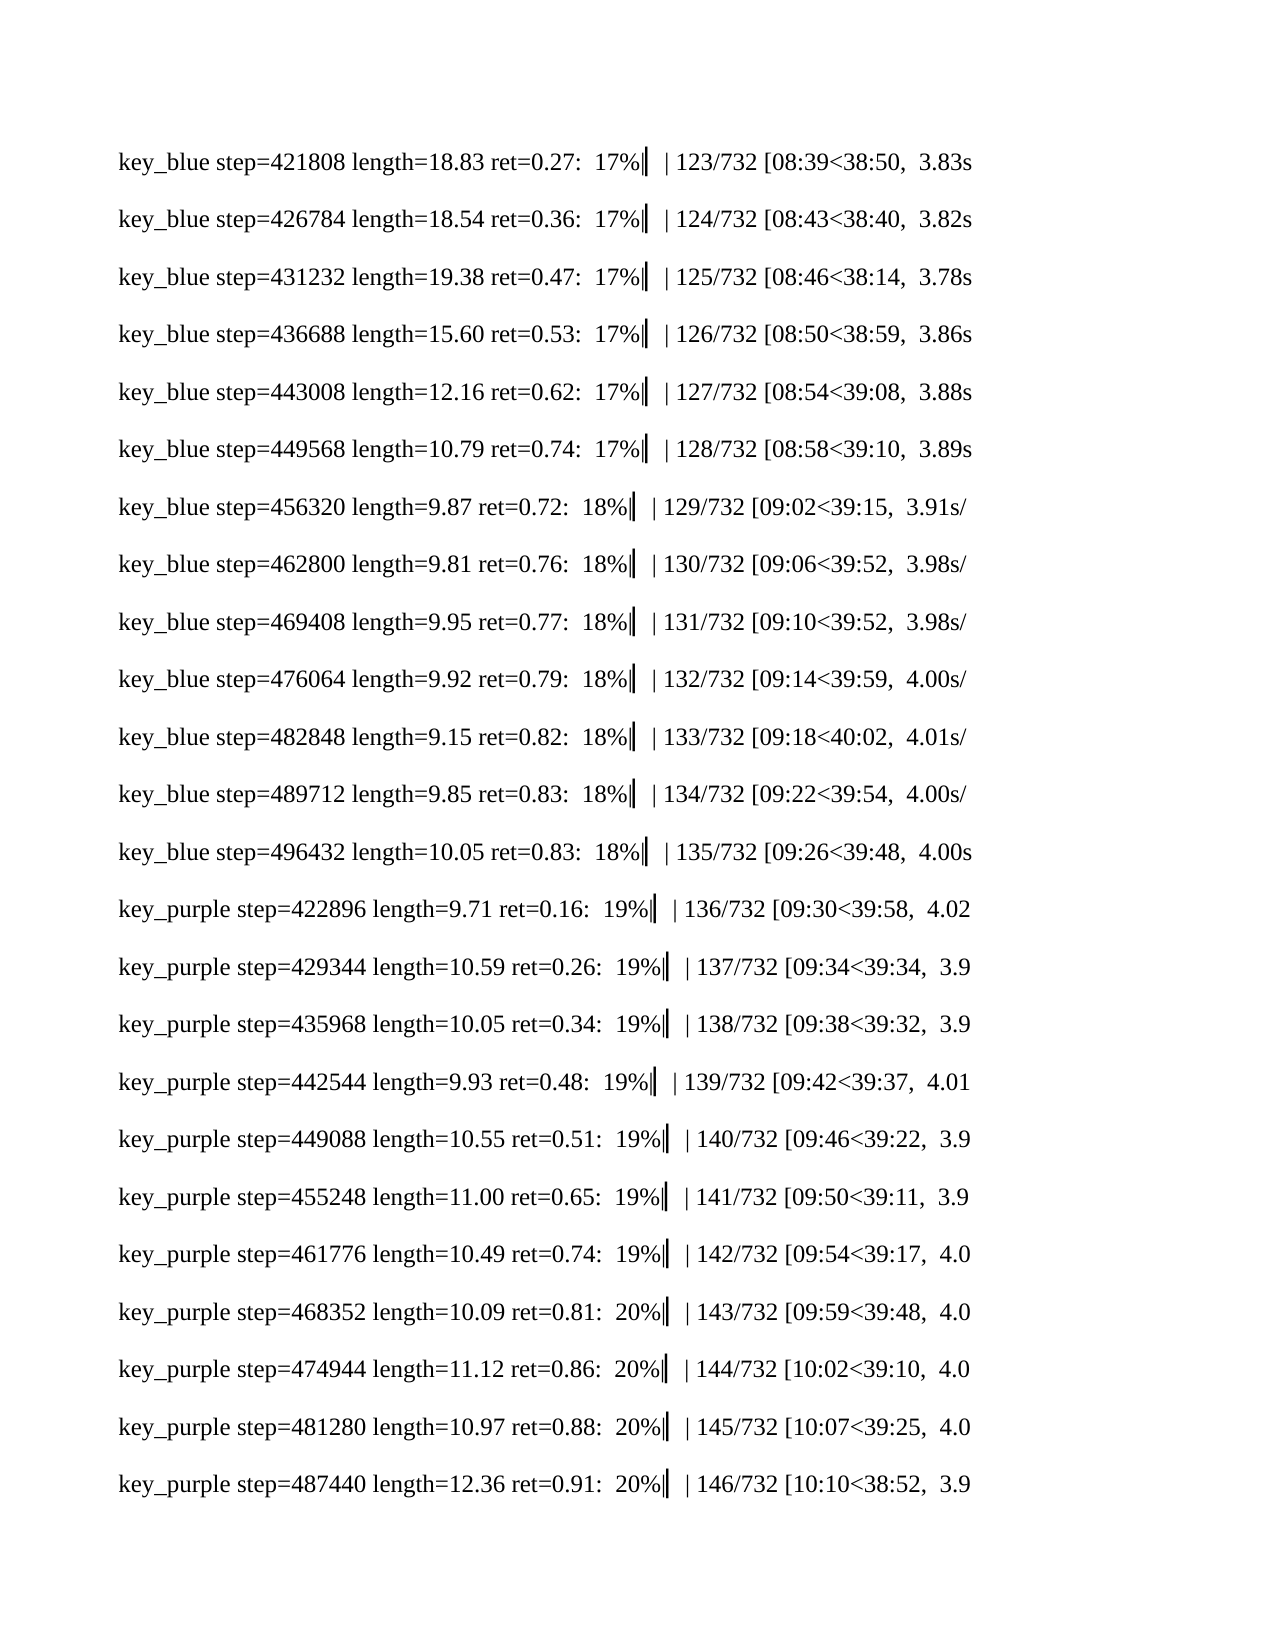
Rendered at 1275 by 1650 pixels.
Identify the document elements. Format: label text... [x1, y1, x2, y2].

text ▏| 144/732 [10:02<39:10, 4.0 [667, 1354, 1157, 1383]
text ▏| 145/732 [10:07<39:25, 4.0 [668, 1412, 1157, 1441]
text ▏| 143/732 [09:59<39:48, 4.0 [668, 1297, 1157, 1326]
text ▏| 130/732 [09:06<39:52, 3.98s/ [634, 549, 1157, 578]
text key_purple step=422896 length=9.71 ret=0.16: 19%| [118, 894, 653, 923]
text ▏| 136/732 [09:30<39:58, 4.02 [655, 894, 1157, 923]
text key_blue step=482848 length=9.15 ret=0.82: 18%| [118, 722, 632, 751]
text key_blue step=456320 length=9.87 ret=0.72: 18%| [118, 492, 632, 521]
text key_purple step=481280 length=10.97 ret=0.88: 20%| [118, 1412, 666, 1441]
text key_blue step=449568 length=10.79 ret=0.74: 17%| [118, 434, 645, 463]
text ▏| 128/732 [08:58<39:10, 3.89s [647, 434, 1157, 463]
text ▏| 137/732 [09:34<39:34, 3.9 [668, 952, 1157, 981]
text key_blue step=436688 length=15.60 ret=0.53: 17%| [118, 319, 645, 348]
text ▏| 129/732 [09:02<39:15, 3.91s/ [634, 492, 1157, 521]
text key_purple step=449088 length=10.55 ret=0.51: 19%| [118, 1124, 666, 1153]
text ▏| 124/732 [08:43<38:40, 3.82s [647, 204, 1157, 233]
text ▏| 140/732 [09:46<39:22, 3.9 [668, 1124, 1157, 1153]
text key_purple step=468352 length=10.09 ret=0.81: 20%| [118, 1297, 666, 1326]
text key_purple step=461776 length=10.49 ret=0.74: 19%| [118, 1239, 666, 1268]
text ▏| 134/732 [09:22<39:54, 4.00s/ [634, 779, 1157, 808]
text ▏| 132/732 [09:14<39:59, 4.00s/ [634, 664, 1157, 693]
text ▏| 125/732 [08:46<38:14, 3.78s [647, 262, 1157, 291]
text key_blue step=426784 length=18.54 ret=0.36: 17%| [118, 204, 645, 233]
text key_blue step=469408 length=9.95 ret=0.77: 18%| [118, 607, 632, 636]
text ▏| 138/732 [09:38<39:32, 3.9 [668, 1009, 1157, 1038]
text ▏| 141/732 [09:50<39:11, 3.9 [667, 1182, 1157, 1211]
text key_blue step=462800 length=9.81 ret=0.76: 18%| [118, 549, 632, 578]
text key_purple step=429344 length=10.59 ret=0.26: 19%| [118, 952, 666, 981]
text key_purple step=435968 length=10.05 ret=0.34: 19%| [118, 1009, 666, 1038]
text ▏| 123/732 [08:39<38:50, 3.83s [647, 147, 1157, 176]
text ▏| 126/732 [08:50<38:59, 3.86s [647, 319, 1157, 348]
text ▏| 142/732 [09:54<39:17, 4.0 [668, 1239, 1157, 1268]
text key_blue step=496432 length=10.05 ret=0.83: 18%| [118, 837, 645, 866]
text ▏| 135/732 [09:26<39:48, 4.00s [647, 837, 1157, 866]
text key_purple step=442544 length=9.93 ret=0.48: 19%| [118, 1067, 653, 1096]
text key_purple step=474944 length=11.12 ret=0.86: 20%| [118, 1354, 665, 1383]
text key_purple step=455248 length=11.00 ret=0.65: 19%| [118, 1182, 665, 1211]
text key_blue step=421808 length=18.83 ret=0.27: 17%| [118, 147, 645, 176]
text ▏| 146/732 [10:10<38:52, 3.9 [668, 1469, 1157, 1498]
text key_blue step=431232 length=19.38 ret=0.47: 17%| [118, 262, 645, 291]
text key_blue step=476064 length=9.92 ret=0.79: 18%| [118, 664, 632, 693]
text key_blue step=443008 length=12.16 ret=0.62: 17%| [118, 377, 645, 406]
text ▏| 131/732 [09:10<39:52, 3.98s/ [634, 607, 1157, 636]
text ▏| 133/732 [09:18<40:02, 4.01s/ [634, 722, 1157, 751]
text key_purple step=487440 length=12.36 ret=0.91: 20%| [118, 1469, 666, 1498]
text ▏| 127/732 [08:54<39:08, 3.88s [647, 377, 1157, 406]
text key_blue step=489712 length=9.85 ret=0.83: 18%| [118, 779, 632, 808]
text ▏| 139/732 [09:42<39:37, 4.01 [655, 1067, 1157, 1096]
